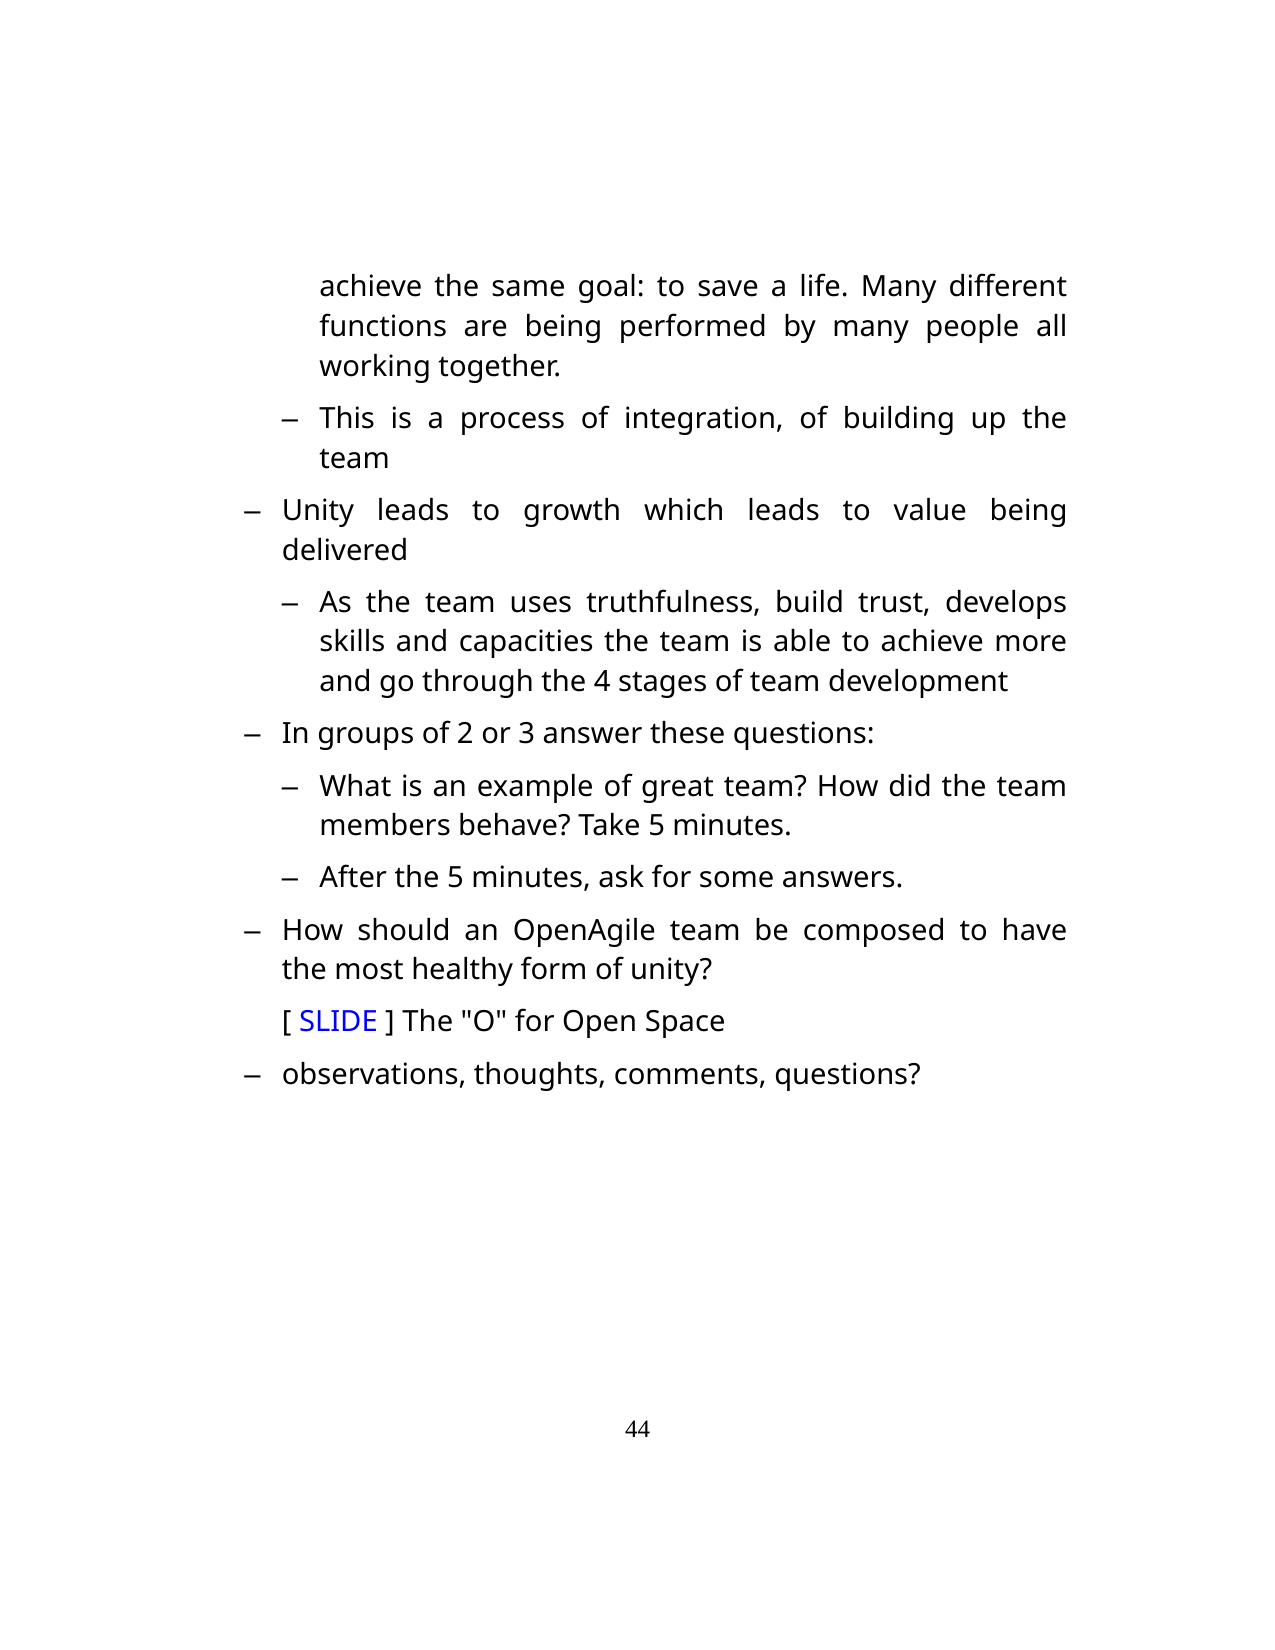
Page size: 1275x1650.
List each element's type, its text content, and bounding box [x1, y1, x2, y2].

list [ SLIDE ] The "O" for Open Space [244, 1001, 1068, 1040]
list After the 5 minutes, ask for some answers. [282, 857, 1068, 896]
list How should an OpenAgile team be composed to have the most healthy form of unity? [244, 909, 1068, 988]
list As the team uses truthfulness, build trust, develops skills and capacities the team is able to achieve more and go through the 4 stages of team development [282, 581, 1068, 700]
list achieve the same goal: to save a life. Many different functions are being performed by many people all working together. [282, 266, 1068, 385]
list Unity leads to growth which leads to value being delivered [244, 489, 1068, 568]
list In groups of 2 or 3 answer these questions: [244, 713, 1068, 752]
list What is an example of great team? How did the team members behave? Take 5 minutes. [282, 765, 1068, 844]
list This is a process of integration, of building up the team [282, 397, 1068, 477]
list observations, thoughts, comments, questions? [244, 1053, 1068, 1093]
